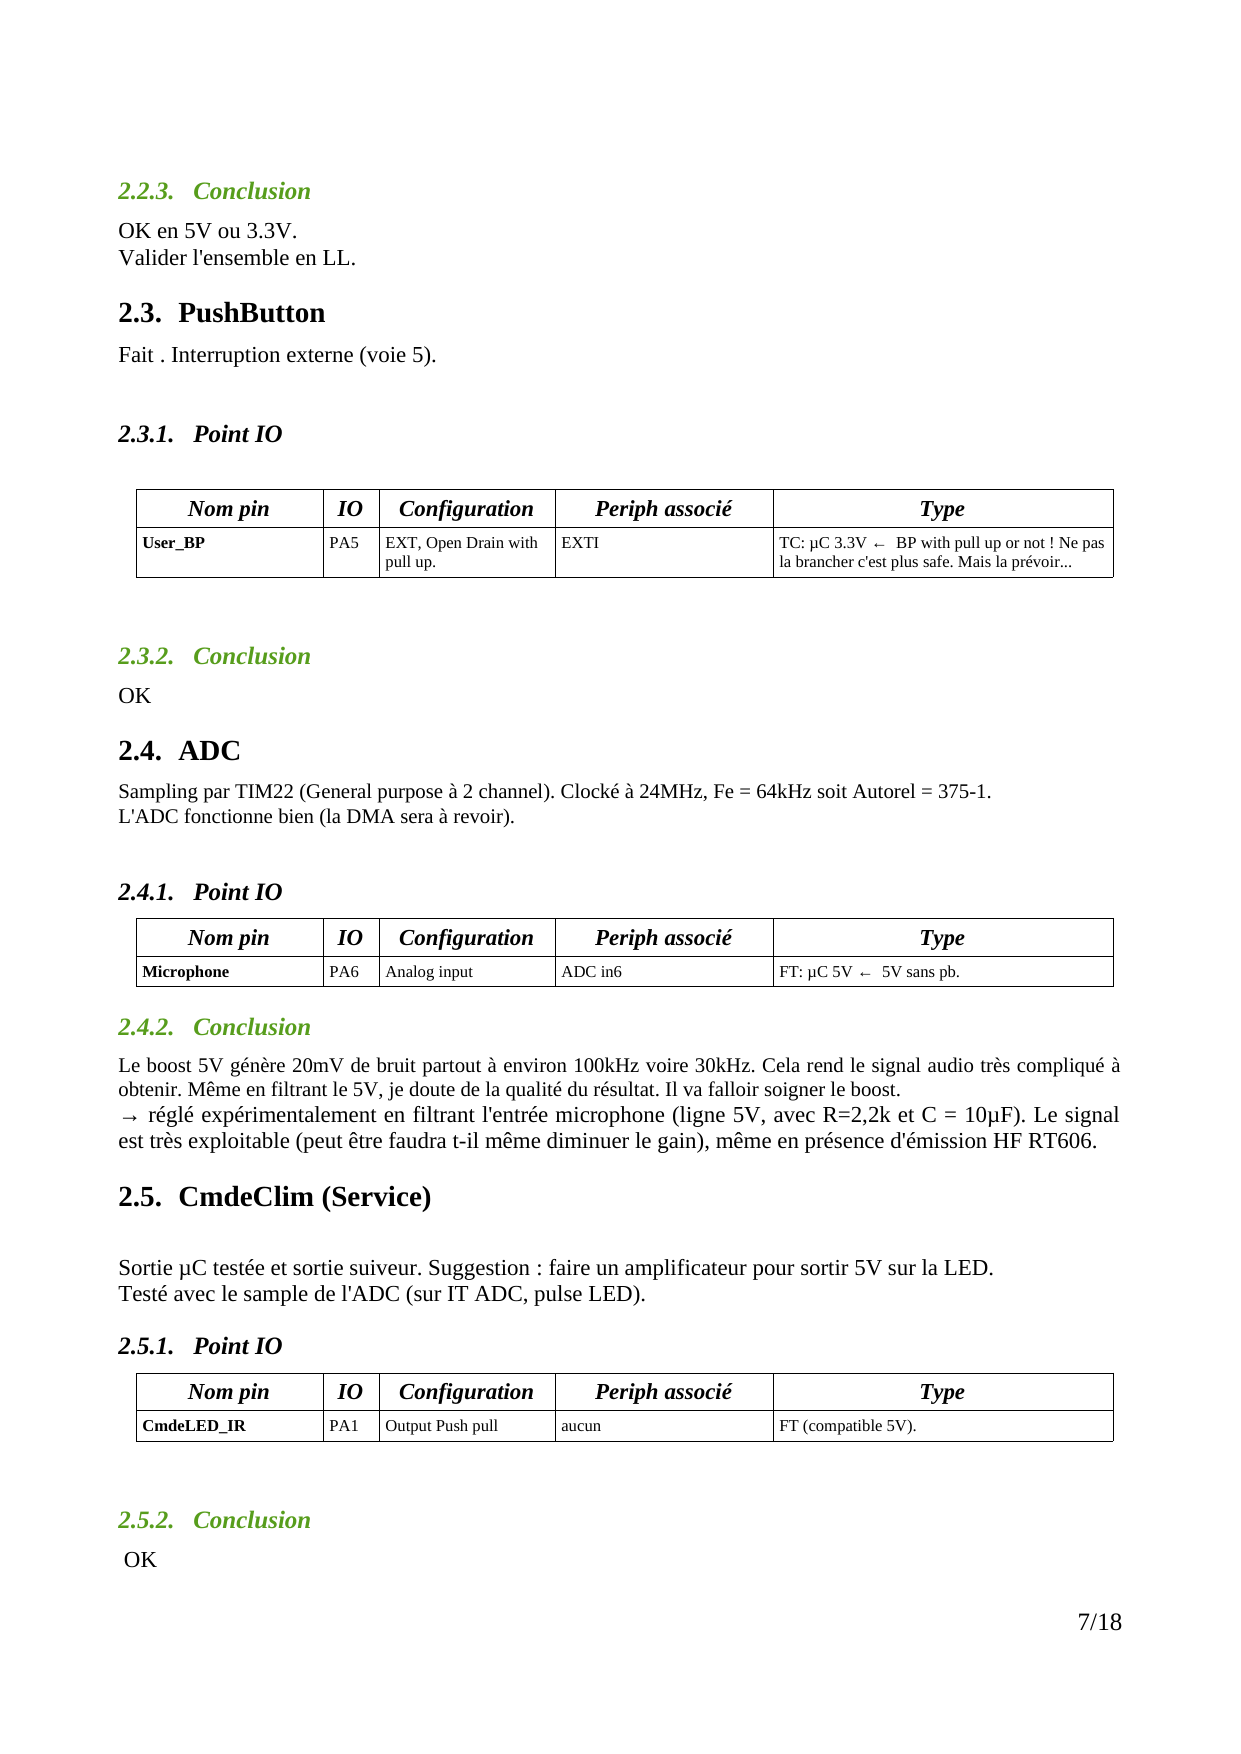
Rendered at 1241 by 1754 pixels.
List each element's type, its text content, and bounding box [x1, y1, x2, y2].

text Sortie µC testée et sortie suiveur. Suggestion : faire un amplificateur pour sortir 5V sur la LED. [118, 1253, 1122, 1280]
text Le boost 5V génère 20mV de bruit partout à environ 100kHz voire 30kHz. Cela rend le signal audio très compliqué à obtenir. Même en filtrant le 5V, je doute de la qualité du résultat. Il va falloir soigner le boost. [118, 1053, 1122, 1101]
subtitle CmdeClim (Service) [118, 1179, 1122, 1212]
table_header Type [774, 490, 1113, 527]
table_cell User_BP [137, 528, 323, 577]
table_header Configuration [380, 490, 555, 527]
text Sampling par TIM22 (General purpose à 2 channel). Clocké à 24MHz, Fe = 64kHz soit Autorel = 375-1. [118, 779, 1122, 803]
table_cell Output Push pull [380, 1411, 555, 1441]
table_cell FT: µC 5V ← 5V sans pb. [774, 957, 1113, 986]
table_header IO [324, 1374, 379, 1410]
subtitle Conclusion [118, 176, 1122, 205]
subtitle Conclusion [118, 641, 1122, 669]
table_header Periph associé [556, 490, 773, 527]
table_cell aucun [556, 1411, 773, 1441]
text OK [118, 1546, 1122, 1573]
table_cell PA1 [324, 1411, 379, 1441]
table_header Type [774, 1374, 1113, 1410]
table_header Periph associé [556, 1374, 773, 1410]
subtitle PushButton [118, 295, 1122, 329]
table_header Configuration [380, 1374, 555, 1410]
table_header IO [324, 919, 379, 956]
text Testé avec le sample de l'ADC (sur IT ADC, pulse LED). [118, 1280, 1122, 1306]
table_header Configuration [380, 919, 555, 956]
table_header Nom pin [137, 919, 323, 956]
table_cell PA5 [324, 528, 379, 577]
subtitle Point IO [118, 1331, 1122, 1360]
table_header Nom pin [137, 1374, 323, 1410]
text Valider l'ensemble en LL. [118, 244, 1122, 270]
table_header IO [324, 490, 379, 527]
text Fait . Interruption externe (voie 5). [118, 341, 1122, 368]
text OK en 5V ou 3.3V. [118, 218, 1122, 244]
table_cell Microphone [137, 957, 323, 986]
subtitle Point IO [118, 877, 1122, 905]
table_cell FT (compatible 5V). [774, 1411, 1113, 1441]
table_cell TC: µC 3.3V ← BP with pull up or not ! Ne pas la brancher c'est plus safe. Mais la prévoir... [774, 528, 1113, 577]
subtitle Conclusion [118, 1012, 1122, 1040]
subtitle Conclusion [118, 1505, 1122, 1534]
table_header Type [774, 919, 1113, 956]
table_header Periph associé [556, 919, 773, 956]
text L'ADC fonctionne bien (la DMA sera à revoir). [118, 803, 1122, 828]
table_cell ADC in6 [556, 957, 773, 986]
table_cell EXT, Open Drain with pull up. [380, 528, 555, 577]
table_cell PA6 [324, 957, 379, 986]
text → réglé expérimentalement en filtrant l'entrée microphone (ligne 5V, avec R=2,2k et C = 10µF). Le signal est très exploitable (peut être faudra t-il même diminuer le gain), même en présence d'émission HF RT606. [118, 1101, 1122, 1154]
subtitle ADC [118, 733, 1122, 767]
table_cell EXTI [556, 528, 773, 577]
text OK [118, 682, 1122, 708]
table_cell CmdeLED_IR [137, 1411, 323, 1441]
subtitle Point IO [118, 419, 1122, 448]
table_cell Analog input [380, 957, 555, 986]
table_header Nom pin [137, 490, 323, 527]
